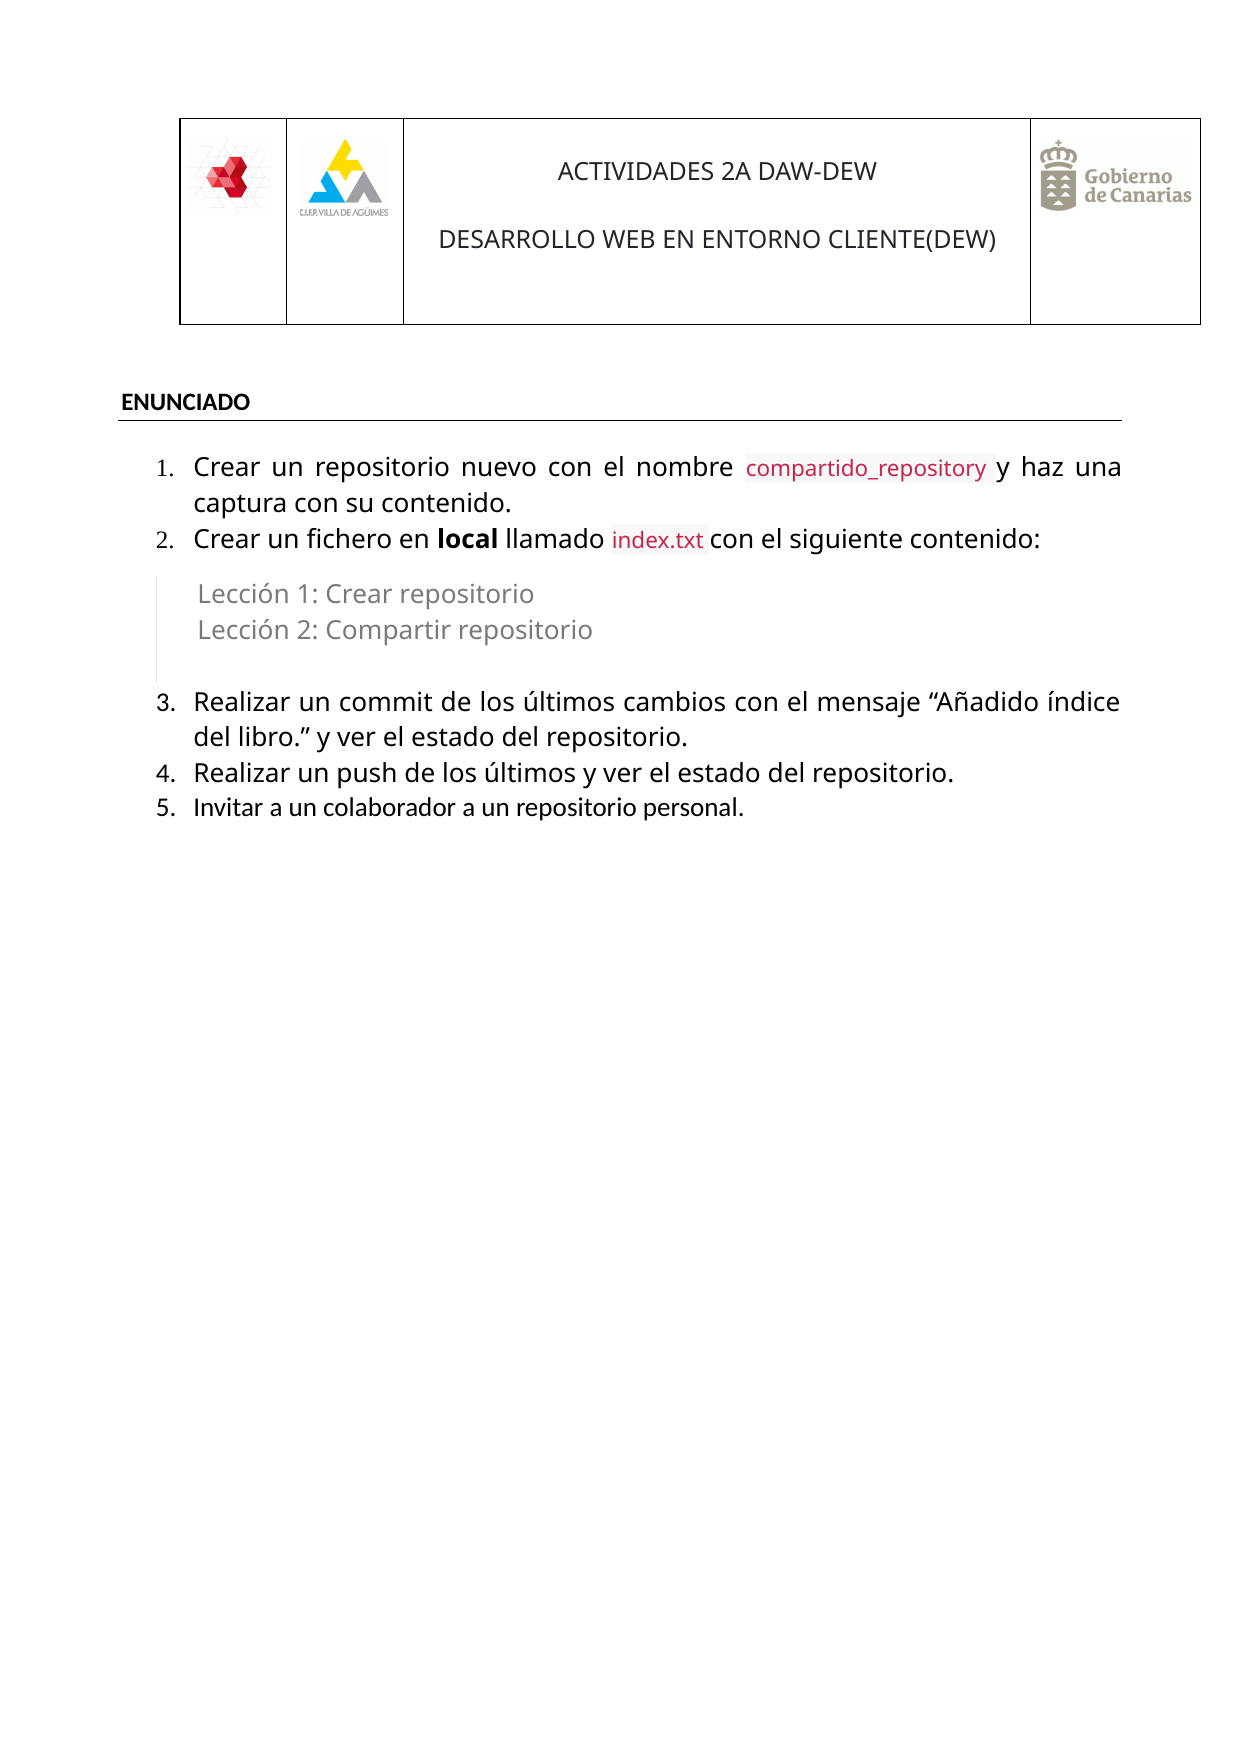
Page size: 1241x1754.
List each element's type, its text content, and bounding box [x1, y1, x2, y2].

list Crear un fichero en local llamado index.txt con el siguiente contenido: [156, 520, 1122, 556]
list Lección 1: Crear repositorio Lección 2: Compartir repositorio [157, 576, 1122, 683]
text ENUNCIADO [118, 384, 1122, 420]
list Realizar un commit de los últimos cambios con el mensaje “Añadido índice del libro.” y ver el estado del repositorio. [156, 683, 1122, 754]
list Realizar un push de los últimos y ver el estado del repositorio. [156, 754, 1122, 790]
list Crear un repositorio nuevo con el nombre compartido_repository y haz una captura con su contenido. [156, 449, 1122, 520]
picture [187, 138, 273, 214]
list Invitar a un colaborador a un repositorio personal. [156, 790, 1122, 823]
picture [1037, 137, 1193, 212]
picture [299, 138, 389, 217]
